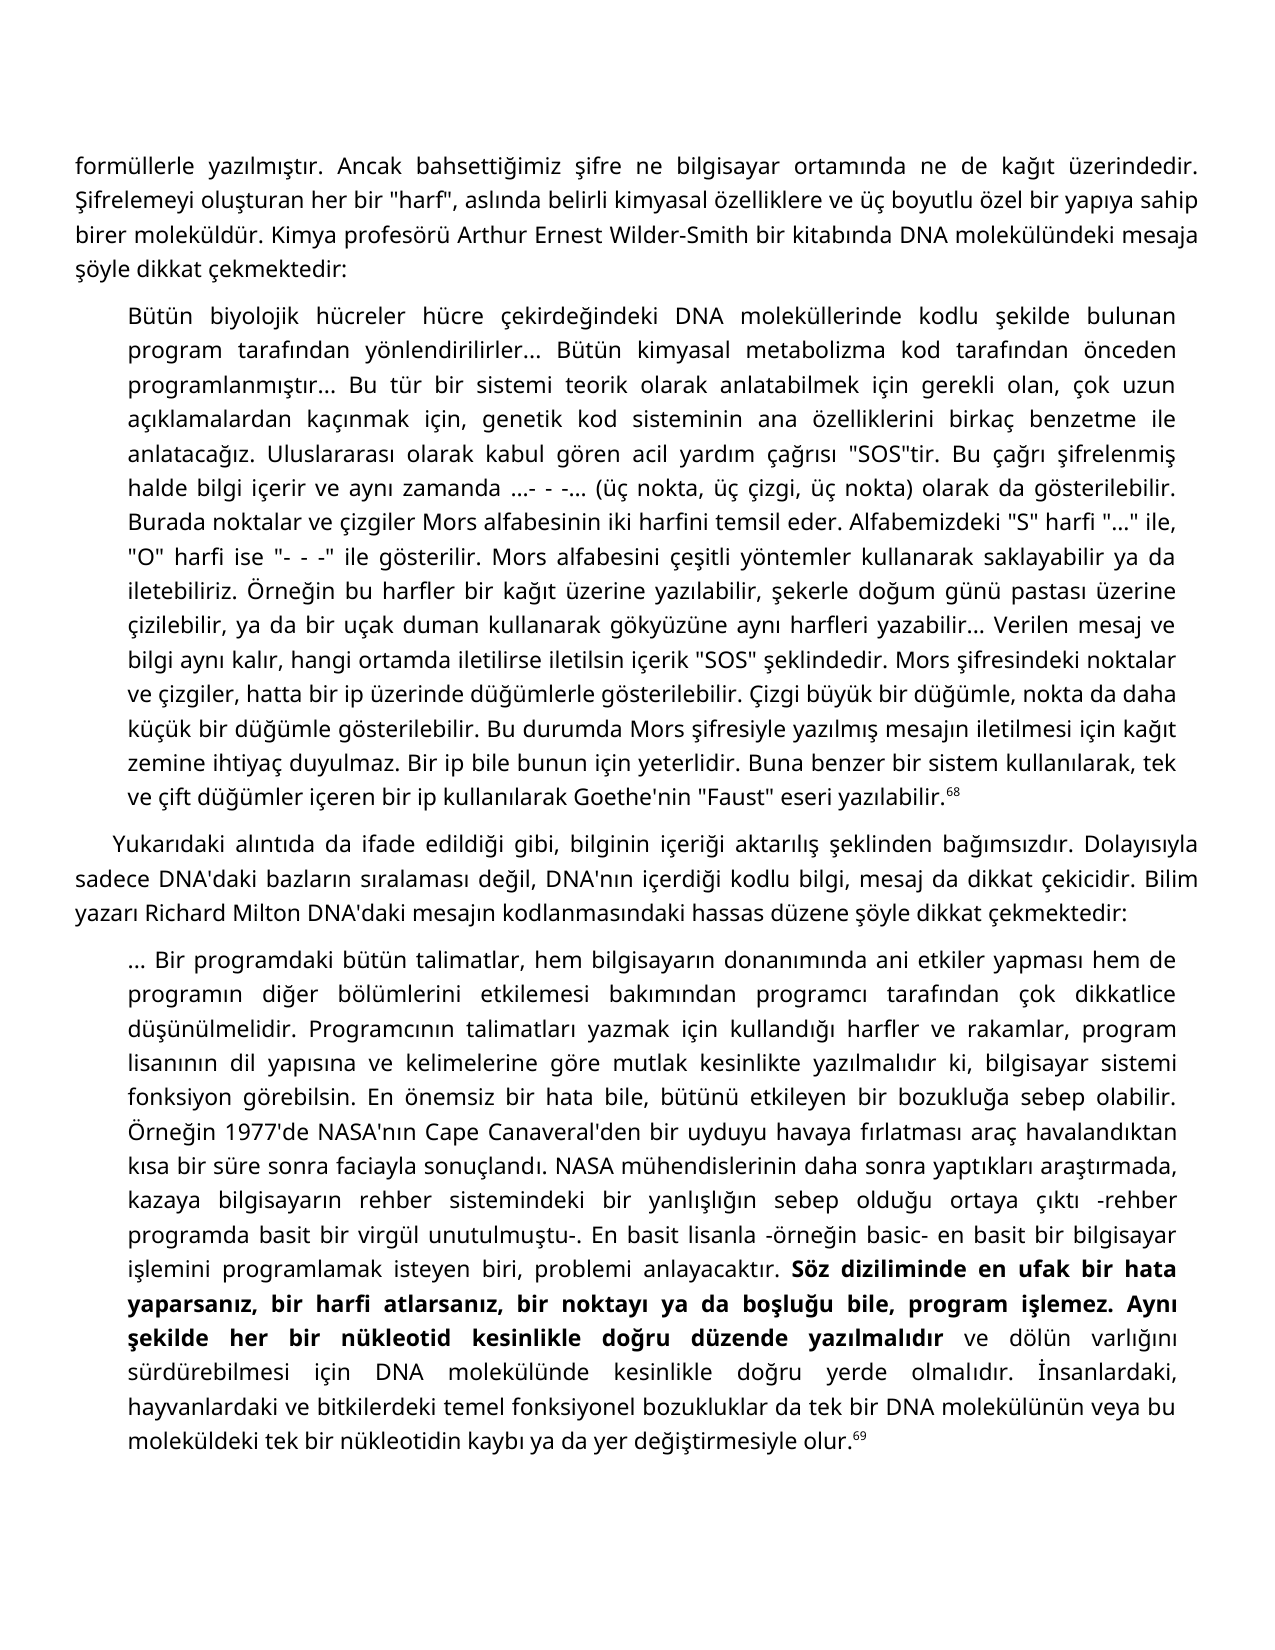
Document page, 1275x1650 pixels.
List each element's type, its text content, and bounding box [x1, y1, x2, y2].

text ... Bir programdaki bütün talimatlar, hem bilgisayarın donanımında ani etkiler yapması hem de programın diğer bölümlerini etkilemesi bakımından programcı tarafından çok dikkatlice düşünülmelidir. Programcının talimatları yazmak için kullandığı harfler ve rakamlar, program lisanının dil yapısına ve kelimelerine göre mutlak kesinlikte yazılmalıdır ki, bilgisayar sistemi fonksiyon görebilsin. En önemsiz bir hata bile, bütünü etkileyen bir bozukluğa sebep olabilir. Örneğin 1977'de NASA'nın Cape Canaveral'den bir uyduyu havaya fırlatması araç havalandıktan kısa bir süre sonra faciayla sonuçlandı. NASA mühendislerinin daha sonra yaptıkları araştırmada, kazaya bilgisayarın rehber sistemindeki bir yanlışlığın sebep olduğu ortaya çıktı -rehber programda basit bir virgül unutulmuştu-. En basit lisanla -örneğin basic- en basit bir bilgisayar işlemini programlamak isteyen biri, problemi anlayacaktır. Söz diziliminde en ufak bir hata yaparsanız, bir harfi atlarsanız, bir noktayı ya da boşluğu bile, program işlemez. Aynı şekilde her bir nükleotid kesinlikle doğru düzende yazılmalıdır ve dölün varlığını sürdürebilmesi için DNA molekülünde kesinlikle doğru yerde olmalıdır. İnsanlardaki, hayvanlardaki ve bitkilerdeki temel fonksiyonel bozukluklar da tek bir DNA molekülünün veya bu moleküldeki tek bir nükleotidin kaybı ya da yer değiştirmesiyle olur.69 [127, 944, 1177, 1456]
text Bütün biyolojik hücreler hücre çekirdeğindeki DNA moleküllerinde kodlu şekilde bulunan program tarafından yönlendirilirler... Bütün kimyasal metabolizma kod tarafından önceden programlanmıştır... Bu tür bir sistemi teorik olarak anlatabilmek için gerekli olan, çok uzun açıklamalardan kaçınmak için, genetik kod sisteminin ana özelliklerini birkaç benzetme ile anlatacağız. Uluslararası olarak kabul gören acil yardım çağrısı "SOS"tir. Bu çağrı şifrelenmiş halde bilgi içerir ve aynı zamanda …- - -… (üç nokta, üç çizgi, üç nokta) olarak da gösterilebilir. Burada noktalar ve çizgiler Mors alfabesinin iki harfini temsil eder. Alfabemizdeki "S" harfi "…" ile, "O" harfi ise "- - -" ile gösterilir. Mors alfabesini çeşitli yöntemler kullanarak saklayabilir ya da iletebiliriz. Örneğin bu harfler bir kağıt üzerine yazılabilir, şekerle doğum günü pastası üzerine çizilebilir, ya da bir uçak duman kullanarak gökyüzüne aynı harfleri yazabilir... Verilen mesaj ve bilgi aynı kalır, hangi ortamda iletilirse iletilsin içerik "SOS" şeklindedir. Mors şifresindeki noktalar ve çizgiler, hatta bir ip üzerinde düğümlerle gösterilebilir. Çizgi büyük bir düğümle, nokta da daha küçük bir düğümle gösterilebilir. Bu durumda Mors şifresiyle yazılmış mesajın iletilmesi için kağıt zemine ihtiyaç duyulmaz. Bir ip bile bunun için yeterlidir. Buna benzer bir sistem kullanılarak, tek ve çift düğümler içeren bir ip kullanılarak Goethe'nin "Faust" eseri yazılabilir.68 [127, 300, 1177, 812]
text Yukarıdaki alıntıda da ifade edildiği gibi, bilginin içeriği aktarılış şeklinden bağımsızdır. Dolayısıyla sadece DNA'daki bazların sıralaması değil, DNA'nın içerdiği kodlu bilgi, mesaj da dikkat çekicidir. Bilim yazarı Richard Milton DNA'daki mesajın kodlanmasındaki hassas düzene şöyle dikkat çekmektedir: [75, 828, 1200, 928]
text formüllerle yazılmıştır. Ancak bahsettiğimiz şifre ne bilgisayar ortamında ne de kağıt üzerindedir. Şifrelemeyi oluşturan her bir "harf", aslında belirli kimyasal özelliklere ve üç boyutlu özel bir yapıya sahip birer moleküldür. Kimya profesörü Arthur Ernest Wilder-Smith bir kitabında DNA molekülündeki mesaja şöyle dikkat çekmektedir: [75, 150, 1200, 284]
